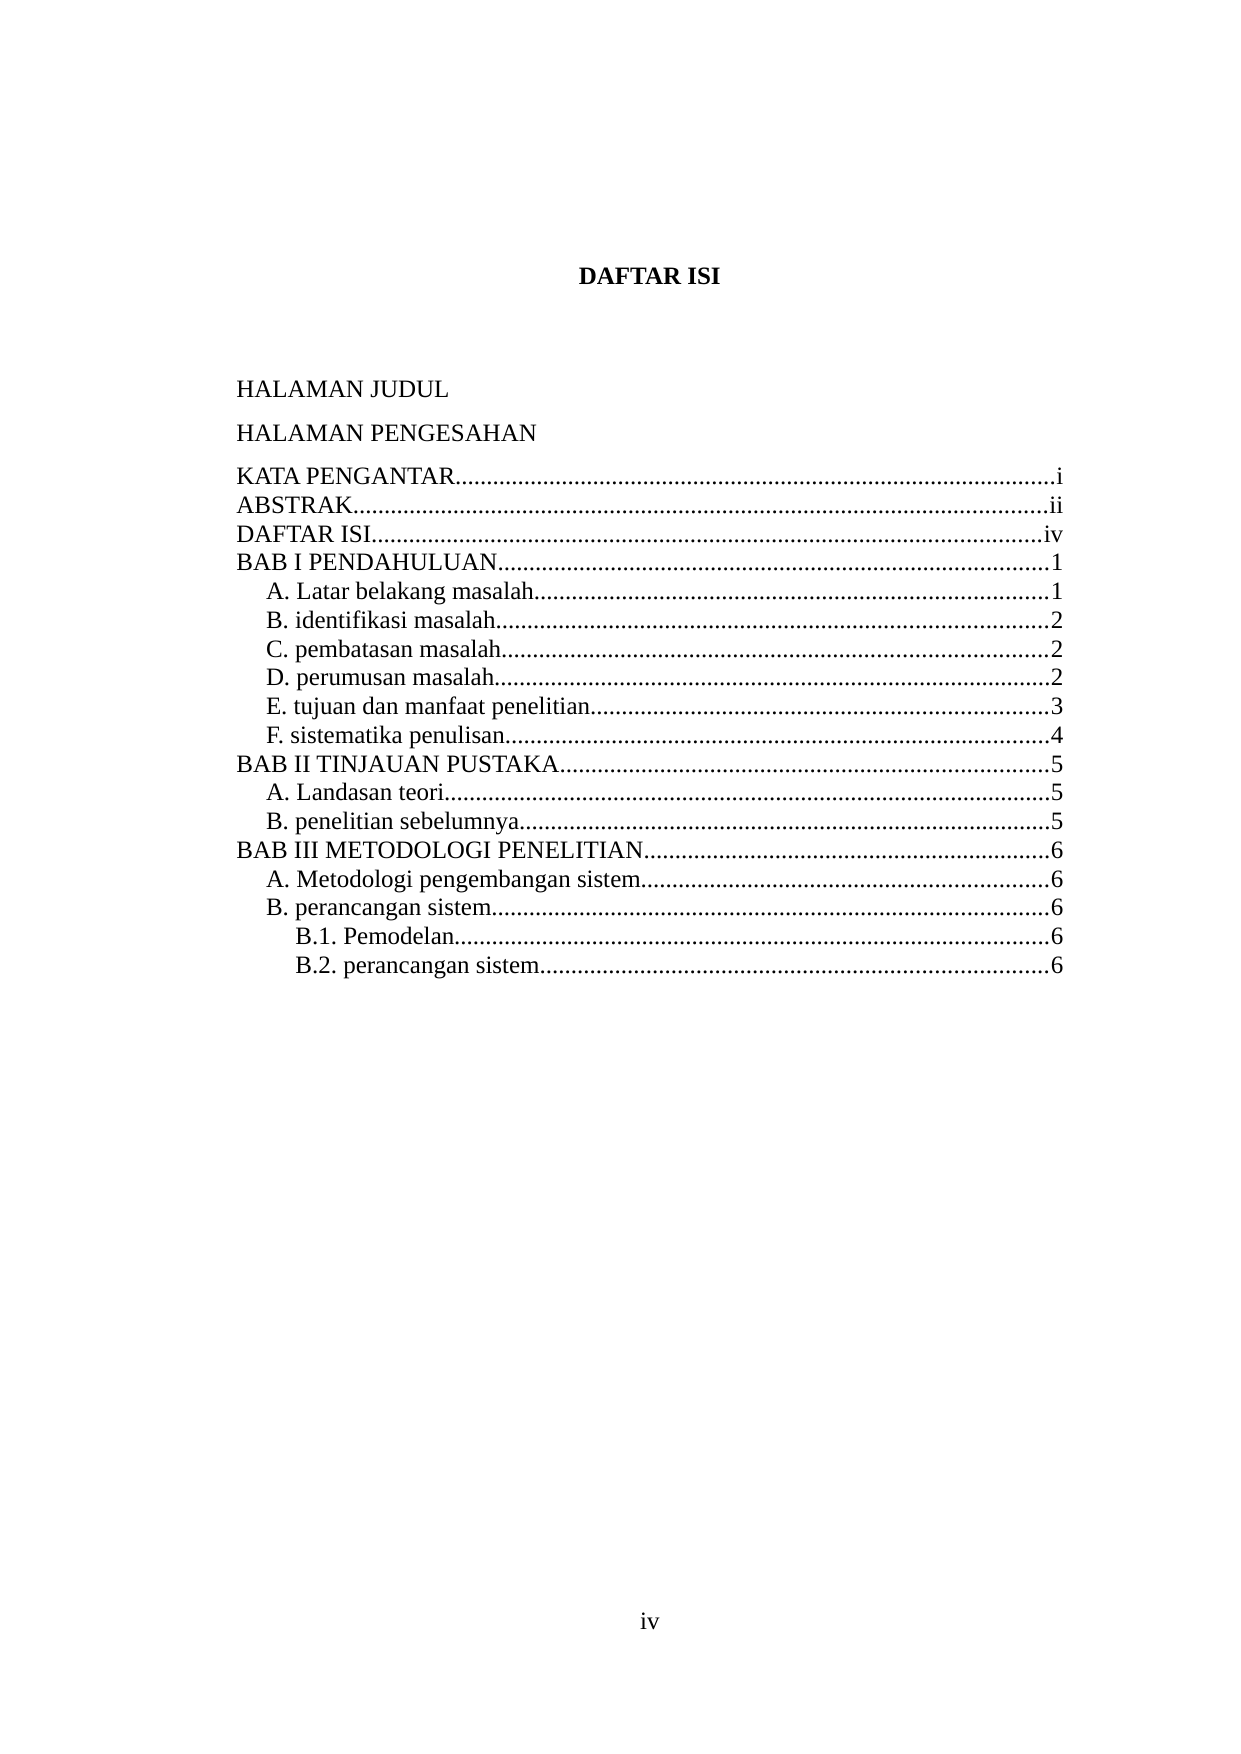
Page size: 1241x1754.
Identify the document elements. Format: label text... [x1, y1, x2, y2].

text A. Landasan teori 5 [266, 777, 1063, 806]
text A. Metodologi pengembangan sistem 6 [266, 864, 1063, 892]
text B. penelitian sebelumnya 5 [266, 806, 1063, 835]
subtitle DAFTAR ISI [236, 261, 1063, 290]
text BAB III METODOLOGI PENELITIAN 6 [236, 835, 1063, 864]
text KATA PENGANTAR i [236, 461, 1063, 490]
text B.2. perancangan sistem 6 [295, 950, 1063, 979]
text E. tujuan dan manfaat penelitian 3 [266, 691, 1063, 720]
text F. sistematika penulisan 4 [266, 720, 1063, 749]
text BAB II TINJAUAN PUSTAKA 5 [236, 749, 1063, 777]
text B. identifikasi masalah 2 [266, 605, 1063, 634]
text C. pembatasan masalah 2 [266, 634, 1063, 662]
text D. perumusan masalah 2 [266, 662, 1063, 691]
text A. Latar belakang masalah 1 [266, 576, 1063, 605]
text BAB I PENDAHULUAN 1 [236, 547, 1063, 576]
text HALAMAN JUDUL [236, 374, 1063, 403]
text B.1. Pemodelan 6 [295, 921, 1063, 950]
text ABSTRAK ii [236, 490, 1063, 519]
text B. perancangan sistem 6 [266, 892, 1063, 921]
text DAFTAR ISI iv [236, 519, 1063, 547]
text HALAMAN PENGESAHAN [236, 418, 1063, 447]
